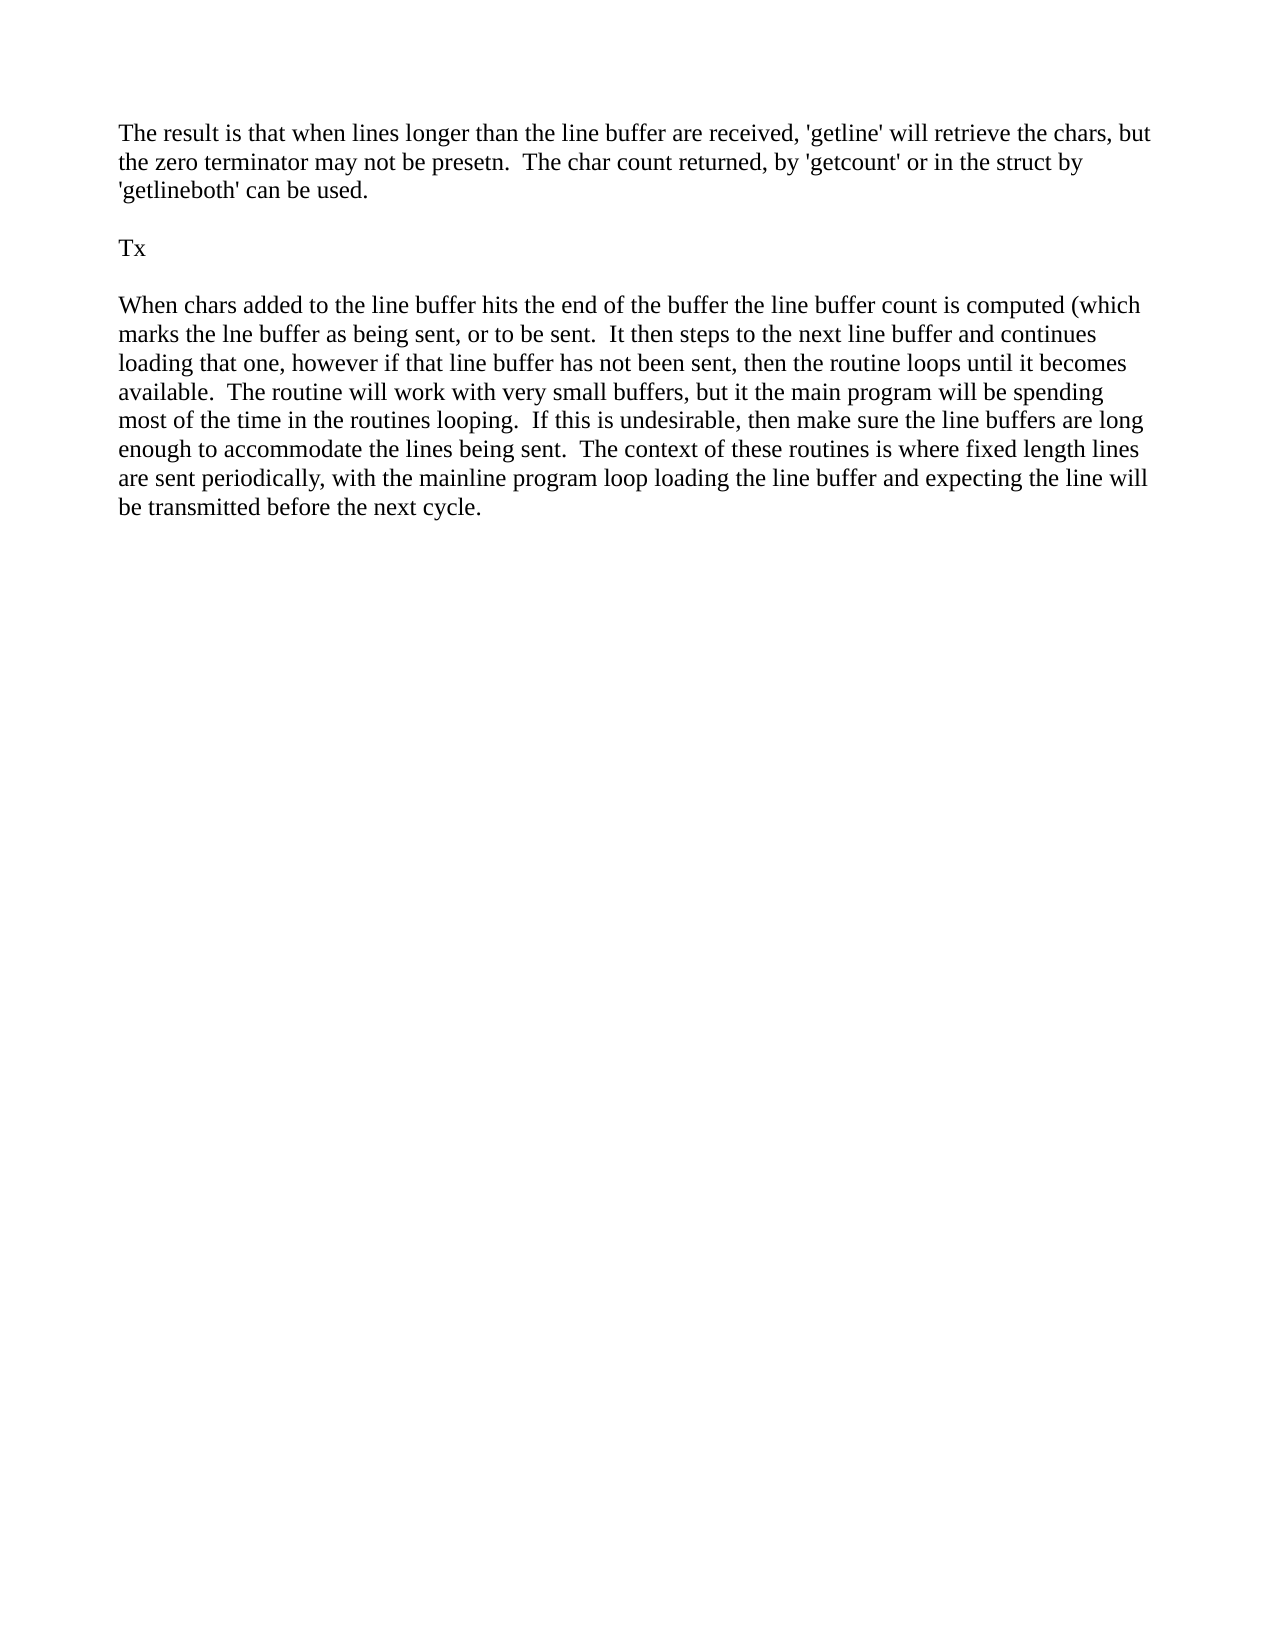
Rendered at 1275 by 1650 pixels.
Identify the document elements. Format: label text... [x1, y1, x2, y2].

text Tx [118, 233, 1157, 262]
text The result is that when lines longer than the line buffer are received, 'getline' will retrieve the chars, but the zero terminator may not be presetn. The char count returned, by 'getcount' or in the struct by 'getlineboth' can be used. [118, 118, 1157, 204]
text When chars added to the line buffer hits the end of the buffer the line buffer count is computed (which marks the lne buffer as being sent, or to be sent. It then steps to the next line buffer and continues loading that one, however if that line buffer has not been sent, then the routine loops until it becomes available. The routine will work with very small buffers, but it the main program will be spending most of the time in the routines looping. If this is undesirable, then make sure the line buffers are long enough to accommodate the lines being sent. The context of these routines is where fixed length lines are sent periodically, with the mainline program loop loading the line buffer and expecting the line will be transmitted before the next cycle. [118, 291, 1157, 521]
